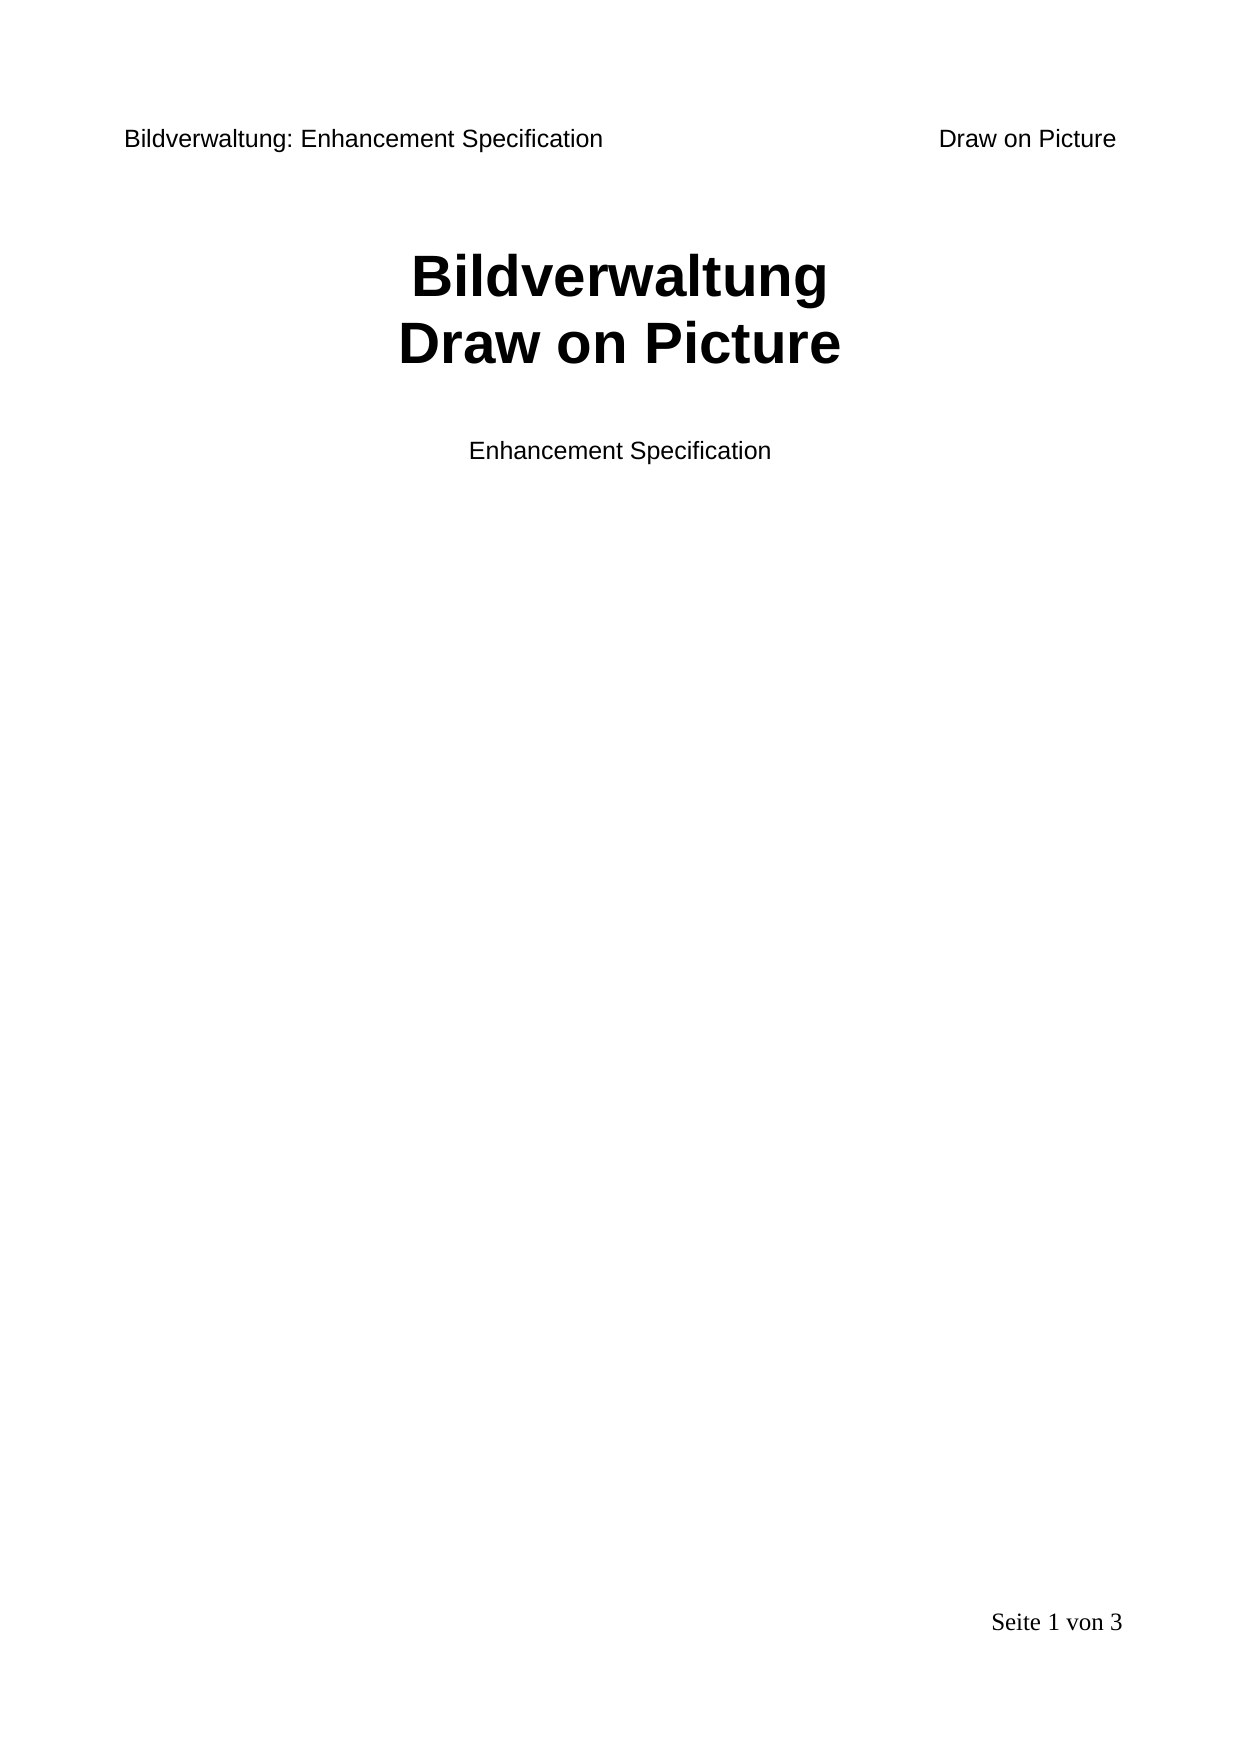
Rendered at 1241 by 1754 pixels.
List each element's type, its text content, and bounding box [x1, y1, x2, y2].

text Enhancement Specification [118, 436, 1122, 464]
title Bildverwaltung Draw on Picture [118, 242, 1122, 376]
